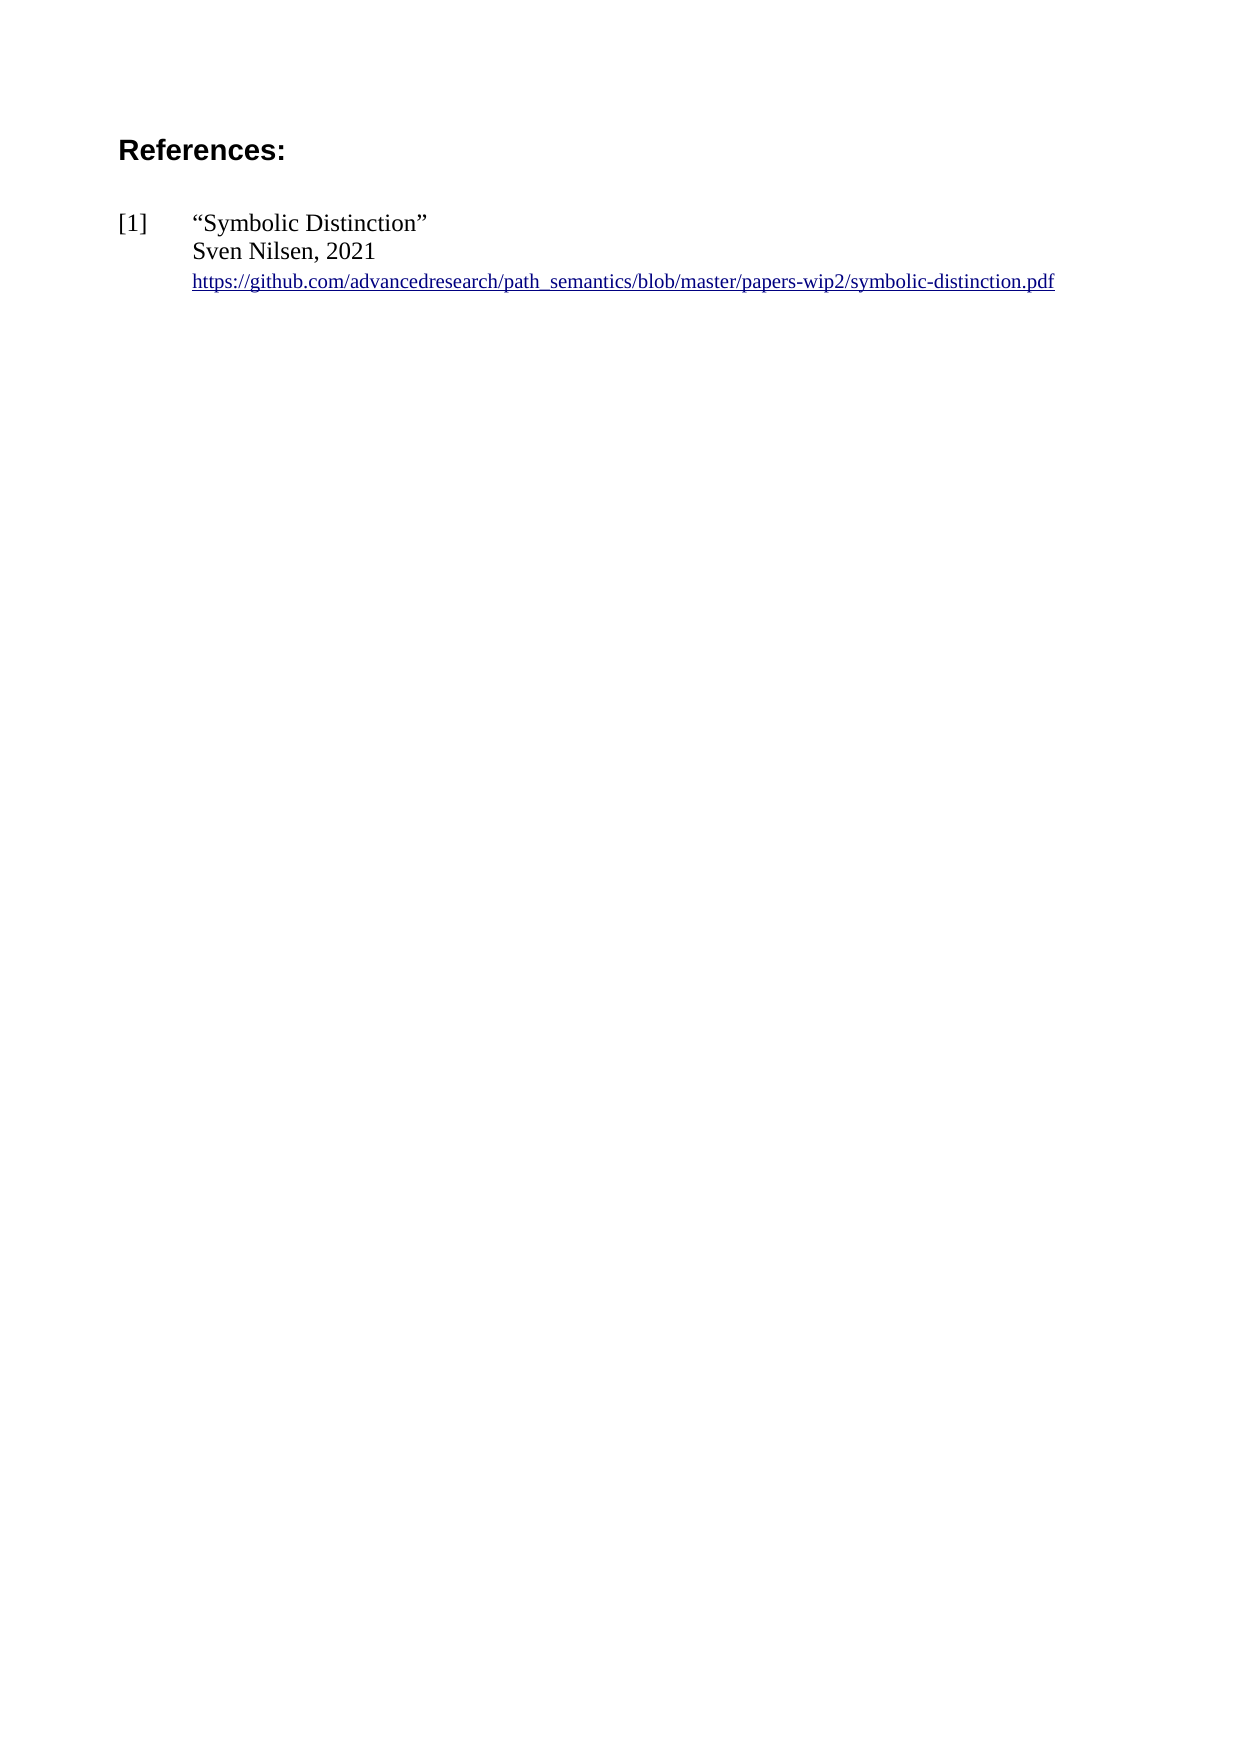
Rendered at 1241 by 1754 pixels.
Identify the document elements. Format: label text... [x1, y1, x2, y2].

text https://github.com/advancedresearch/path_semantics/blob/master/papers-wip2/symbolic-distinction.pdf [118, 265, 1122, 294]
text [1] “Symbolic Distinction” [118, 208, 1122, 236]
subtitle References: [118, 133, 1122, 166]
text Sven Nilsen, 2021 [118, 236, 1122, 265]
